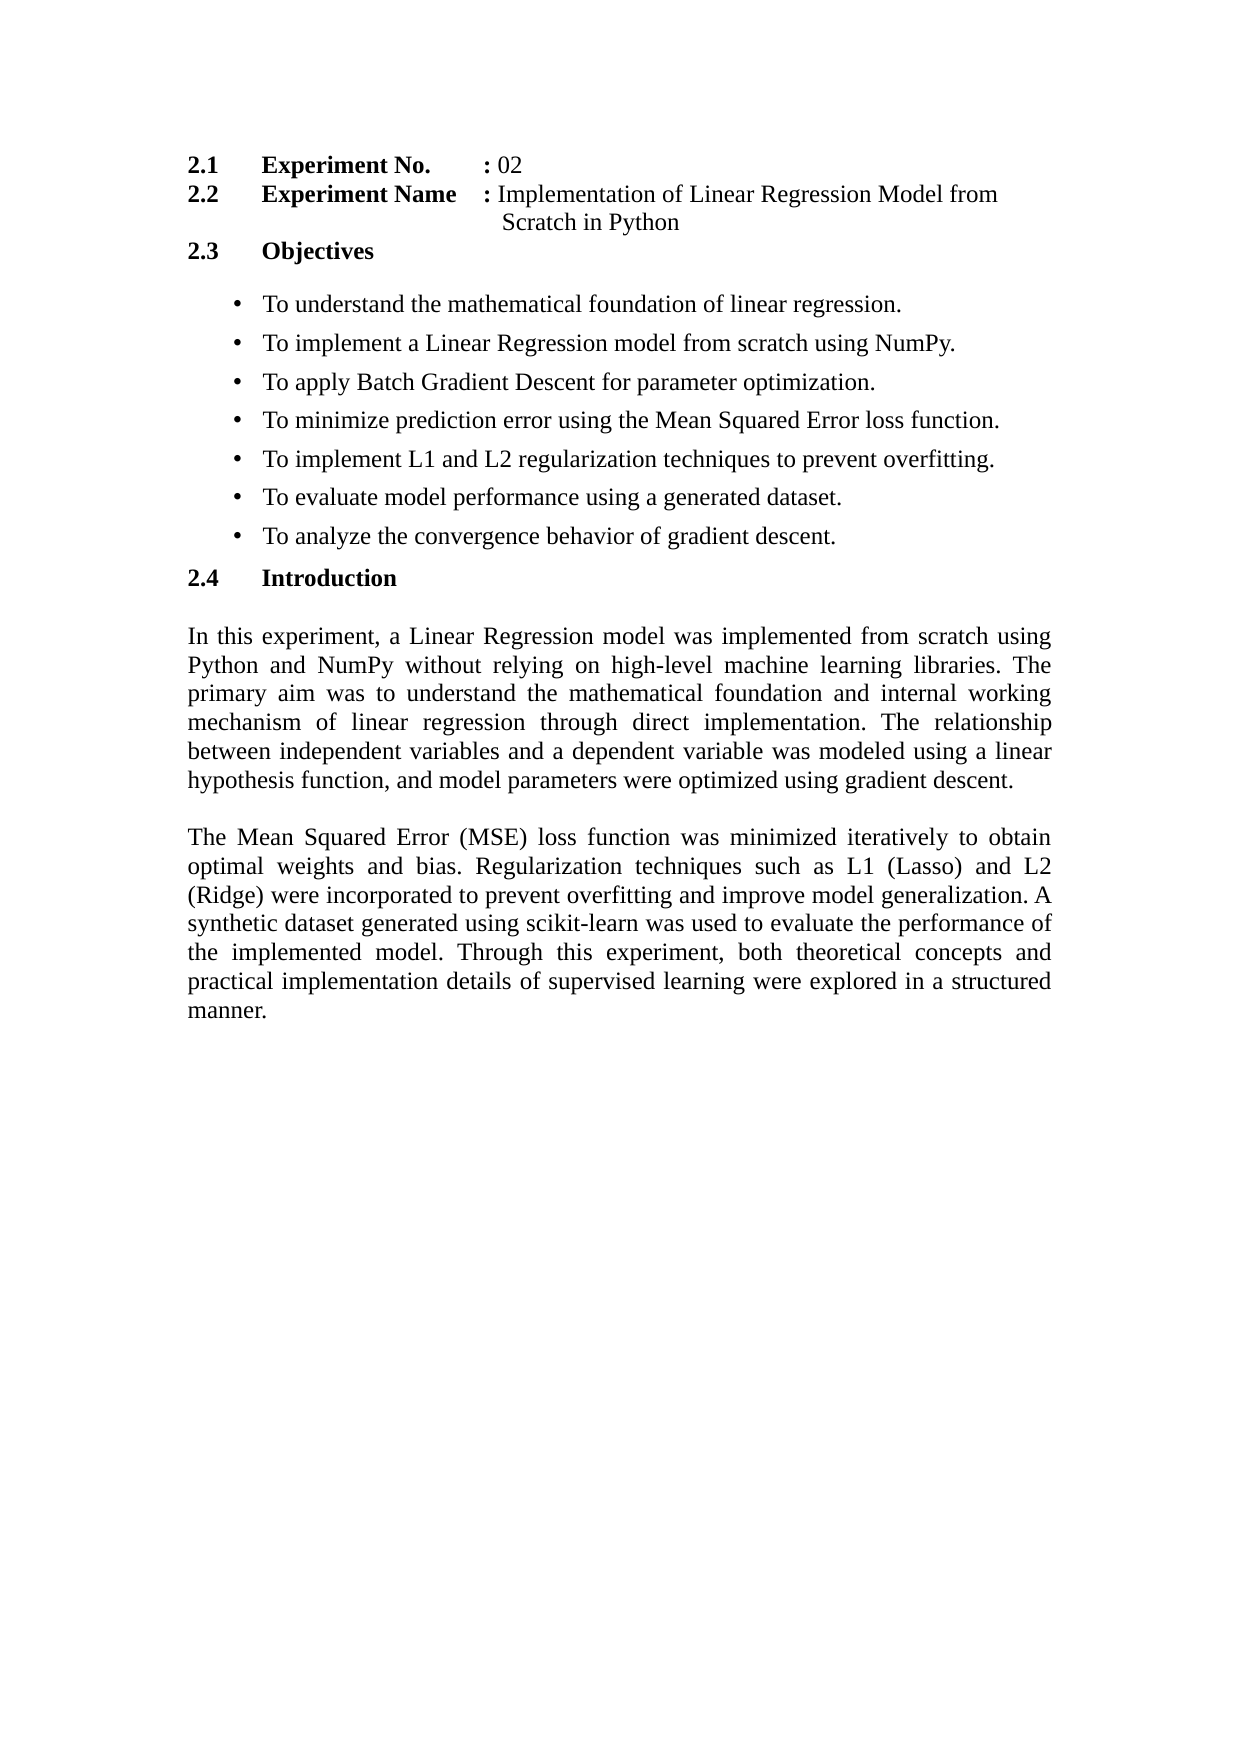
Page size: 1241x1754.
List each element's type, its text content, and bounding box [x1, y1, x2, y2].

text The Mean Squared Error (MSE) loss function was minimized iteratively to obtain optimal weights and bias. Regularization techniques such as L1 (Lasso) and L2 (Ridge) were incorporated to prevent overfitting and improve model generalization. A synthetic dataset generated using scikit-learn was used to evaluate the performance of the implemented model. Through this experiment, both theoretical concepts and practical implementation details of supervised learning were explored in a structured manner. [187, 822, 1053, 1023]
text In this experiment, a Linear Regression model was implemented from scratch using Python and NumPy without relying on high-level machine learning libraries. The primary aim was to understand the mathematical foundation and internal working mechanism of linear regression through direct implementation. The relationship between independent variables and a dependent variable was modeled using a linear hypothesis function, and model parameters were optimized using gradient descent. [187, 621, 1053, 793]
list To implement L1 and L2 regularization techniques to prevent overfitting. [233, 448, 1053, 472]
text 2.3 Objectives [187, 236, 1053, 265]
list To evaluate model performance using a generated dataset. [233, 486, 1053, 510]
list To apply Batch Gradient Descent for parameter optimization. [233, 371, 1053, 395]
list To analyze the convergence behavior of gradient descent. [233, 525, 1053, 549]
text 2.4 Introduction [187, 563, 1053, 592]
list To minimize prediction error using the Mean Squared Error loss function. [233, 409, 1053, 433]
text 2.2 Experiment Name : Implementation of Linear Regression Model from Scratch in Python [187, 179, 1053, 236]
list To implement a Linear Regression model from scratch using NumPy. [233, 332, 1053, 356]
list To understand the mathematical foundation of linear regression. [233, 294, 1053, 318]
text 2.1 Experiment No. : 02 [187, 150, 1053, 179]
